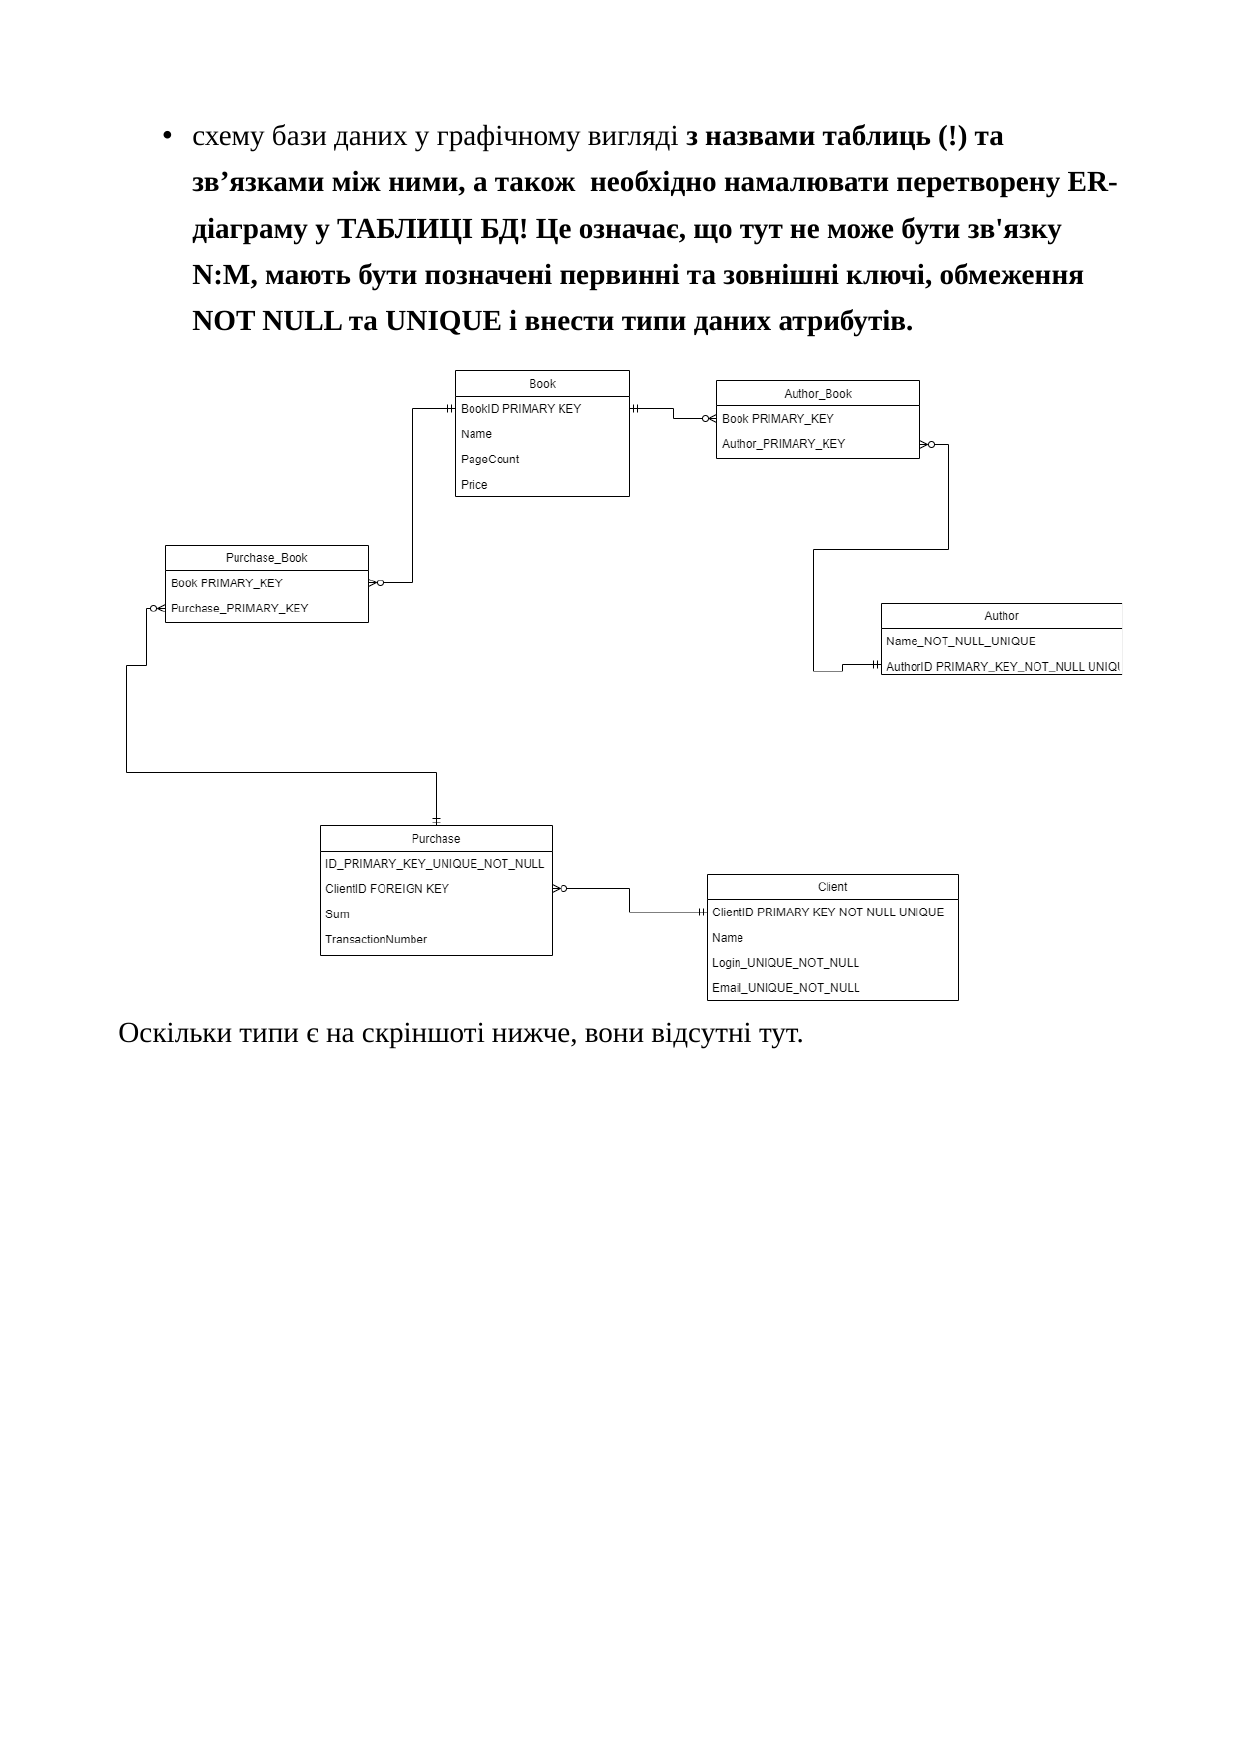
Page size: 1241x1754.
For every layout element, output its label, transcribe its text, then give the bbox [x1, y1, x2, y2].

list схему бази даних у графічному вигляді з назвами таблиць (!) та зв’язками між ними, а також необхідно намалювати перетворену ER-діаграму у ТАБЛИЦІ БД! Це означає, що тут не може бути зв'язку N:M, мають бути позначені первинні та зовнішні ключі, обмеження NOT NULL та UNIQUE і внести типи даних атрибутів. [162, 118, 1122, 337]
picture [118, 370, 1123, 1003]
text Оскільки типи є на скріншоті нижче, вони відсутні тут. [118, 1003, 1122, 1048]
